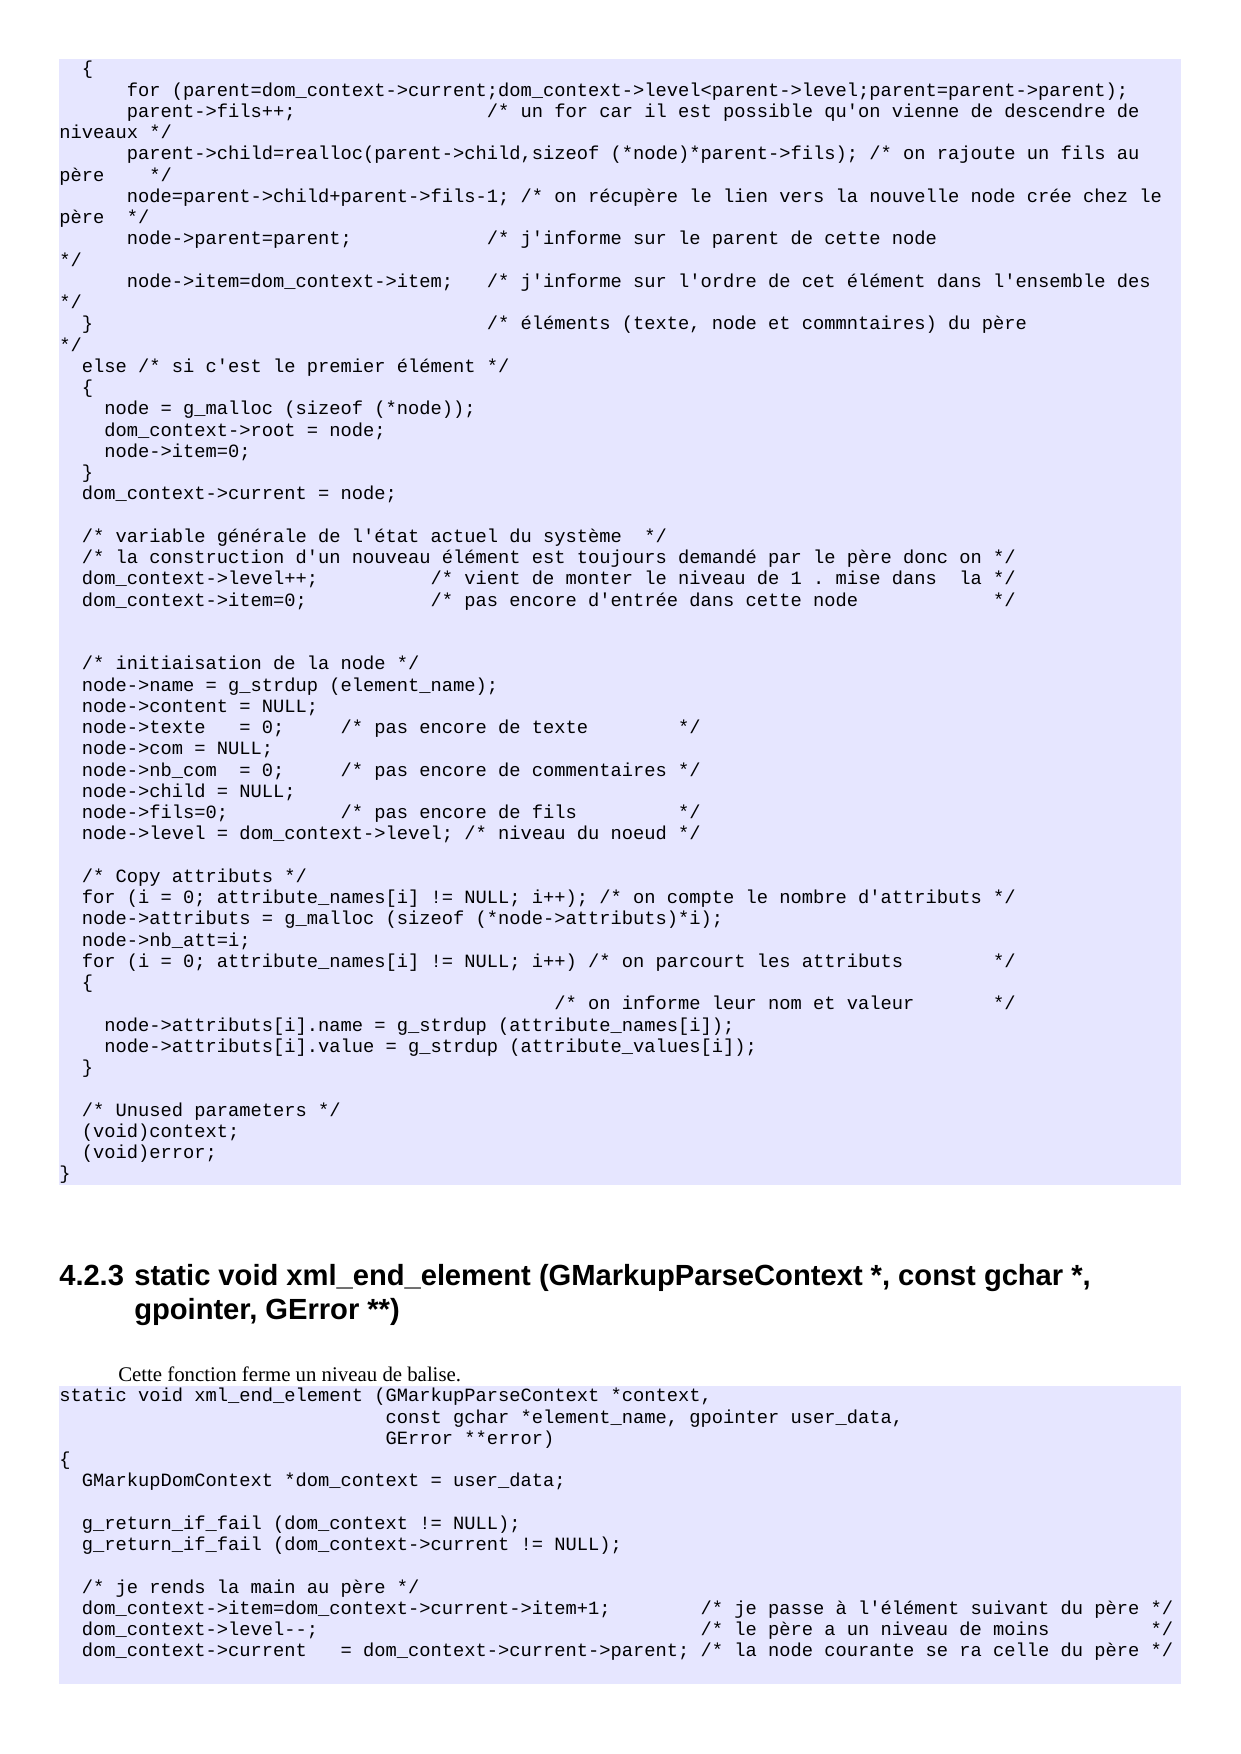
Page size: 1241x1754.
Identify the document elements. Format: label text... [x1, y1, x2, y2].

text (void)context; [59, 1122, 1181, 1143]
text /* la construction d'un nouveau élément est toujours demandé par le père donc on */ [59, 548, 1181, 569]
text /* initiaisation de la node */ [59, 654, 1181, 675]
text GError **error) [59, 1429, 1181, 1450]
text node->nb_com = 0; /* pas encore de commentaires */ [59, 760, 1181, 782]
text else /* si c'est le premier élément */ [59, 357, 1181, 378]
text for (i = 0; attribute_names[i] != NULL; i++) /* on parcourt les attributs */ [59, 952, 1181, 973]
text Cette fonction ferme un niveau de balise. [59, 1362, 1181, 1386]
text dom_context->level--; /* le père a un niveau de moins */ [59, 1620, 1181, 1641]
text /* Copy attributs */ [59, 867, 1181, 888]
text } [59, 1164, 1181, 1185]
text dom_context->current = node; [59, 484, 1181, 505]
text dom_context->item=0; /* pas encore d'entrée dans cette node */ [59, 590, 1181, 612]
text /* je rends la main au père */ [59, 1577, 1181, 1599]
text node->name = g_strdup (element_name); [59, 675, 1181, 697]
text g_return_if_fail (dom_context != NULL); [59, 1514, 1181, 1535]
text GMarkupDomContext *dom_context = user_data; [59, 1471, 1181, 1492]
text { [59, 59, 1181, 80]
text node->child = NULL; [59, 782, 1181, 803]
text dom_context->current = dom_context->current->parent; /* la node courante se ra celle du père */ [59, 1641, 1181, 1662]
text node->attributs[i].value = g_strdup (attribute_values[i]); [59, 1037, 1181, 1058]
text g_return_if_fail (dom_context->current != NULL); [59, 1535, 1181, 1556]
text static void xml_end_element (GMarkupParseContext *context, [59, 1386, 1181, 1407]
text } /* éléments (texte, node et commntaires) du père */ [59, 314, 1181, 357]
text node=parent->child+parent->fils-1; /* on récupère le lien vers la nouvelle node crée chez le père */ [59, 187, 1181, 229]
text { [59, 973, 1181, 994]
text parent->fils++; /* un for car il est possible qu'on vienne de descendre de niveaux */ [59, 102, 1181, 144]
text { [59, 378, 1181, 399]
text node->attributs = g_malloc (sizeof (*node->attributs)*i); [59, 909, 1181, 930]
text node->attributs[i].name = g_strdup (attribute_names[i]); [59, 1015, 1181, 1037]
text node->item=0; [59, 442, 1181, 463]
text node = g_malloc (sizeof (*node)); [59, 399, 1181, 420]
text dom_context->item=dom_context->current->item+1; /* je passe à l'élément suivant du père */ [59, 1599, 1181, 1620]
text } [59, 1058, 1181, 1079]
text node->fils=0; /* pas encore de fils */ [59, 803, 1181, 824]
text node->parent=parent; /* j'informe sur le parent de cette node */ [59, 229, 1181, 272]
text /* on informe leur nom et valeur */ [59, 994, 1181, 1015]
text for (i = 0; attribute_names[i] != NULL; i++); /* on compte le nombre d'attributs */ [59, 888, 1181, 909]
text node->nb_att=i; [59, 930, 1181, 952]
text node->com = NULL; [59, 739, 1181, 760]
text /* Unused parameters */ [59, 1100, 1181, 1122]
subtitle static void xml_end_element (GMarkupParseContext *, const gchar *, gpointer, GError **) [59, 1258, 1181, 1326]
text } [59, 463, 1181, 484]
text node->level = dom_context->level; /* niveau du noeud */ [59, 824, 1181, 845]
text const gchar *element_name, gpointer user_data, [59, 1407, 1181, 1429]
text dom_context->root = node; [59, 420, 1181, 442]
text (void)error; [59, 1143, 1181, 1164]
text for (parent=dom_context->current;dom_context->level<parent->level;parent=parent->parent); [59, 80, 1181, 102]
text /* variable générale de l'état actuel du système */ [59, 527, 1181, 548]
text node->texte = 0; /* pas encore de texte */ [59, 718, 1181, 739]
text dom_context->level++; /* vient de monter le niveau de 1 . mise dans la */ [59, 569, 1181, 590]
text node->content = NULL; [59, 697, 1181, 718]
text node->item=dom_context->item; /* j'informe sur l'ordre de cet élément dans l'ensemble des */ [59, 272, 1181, 314]
text { [59, 1450, 1181, 1471]
text parent->child=realloc(parent->child,sizeof (*node)*parent->fils); /* on rajoute un fils au père */ [59, 144, 1181, 187]
